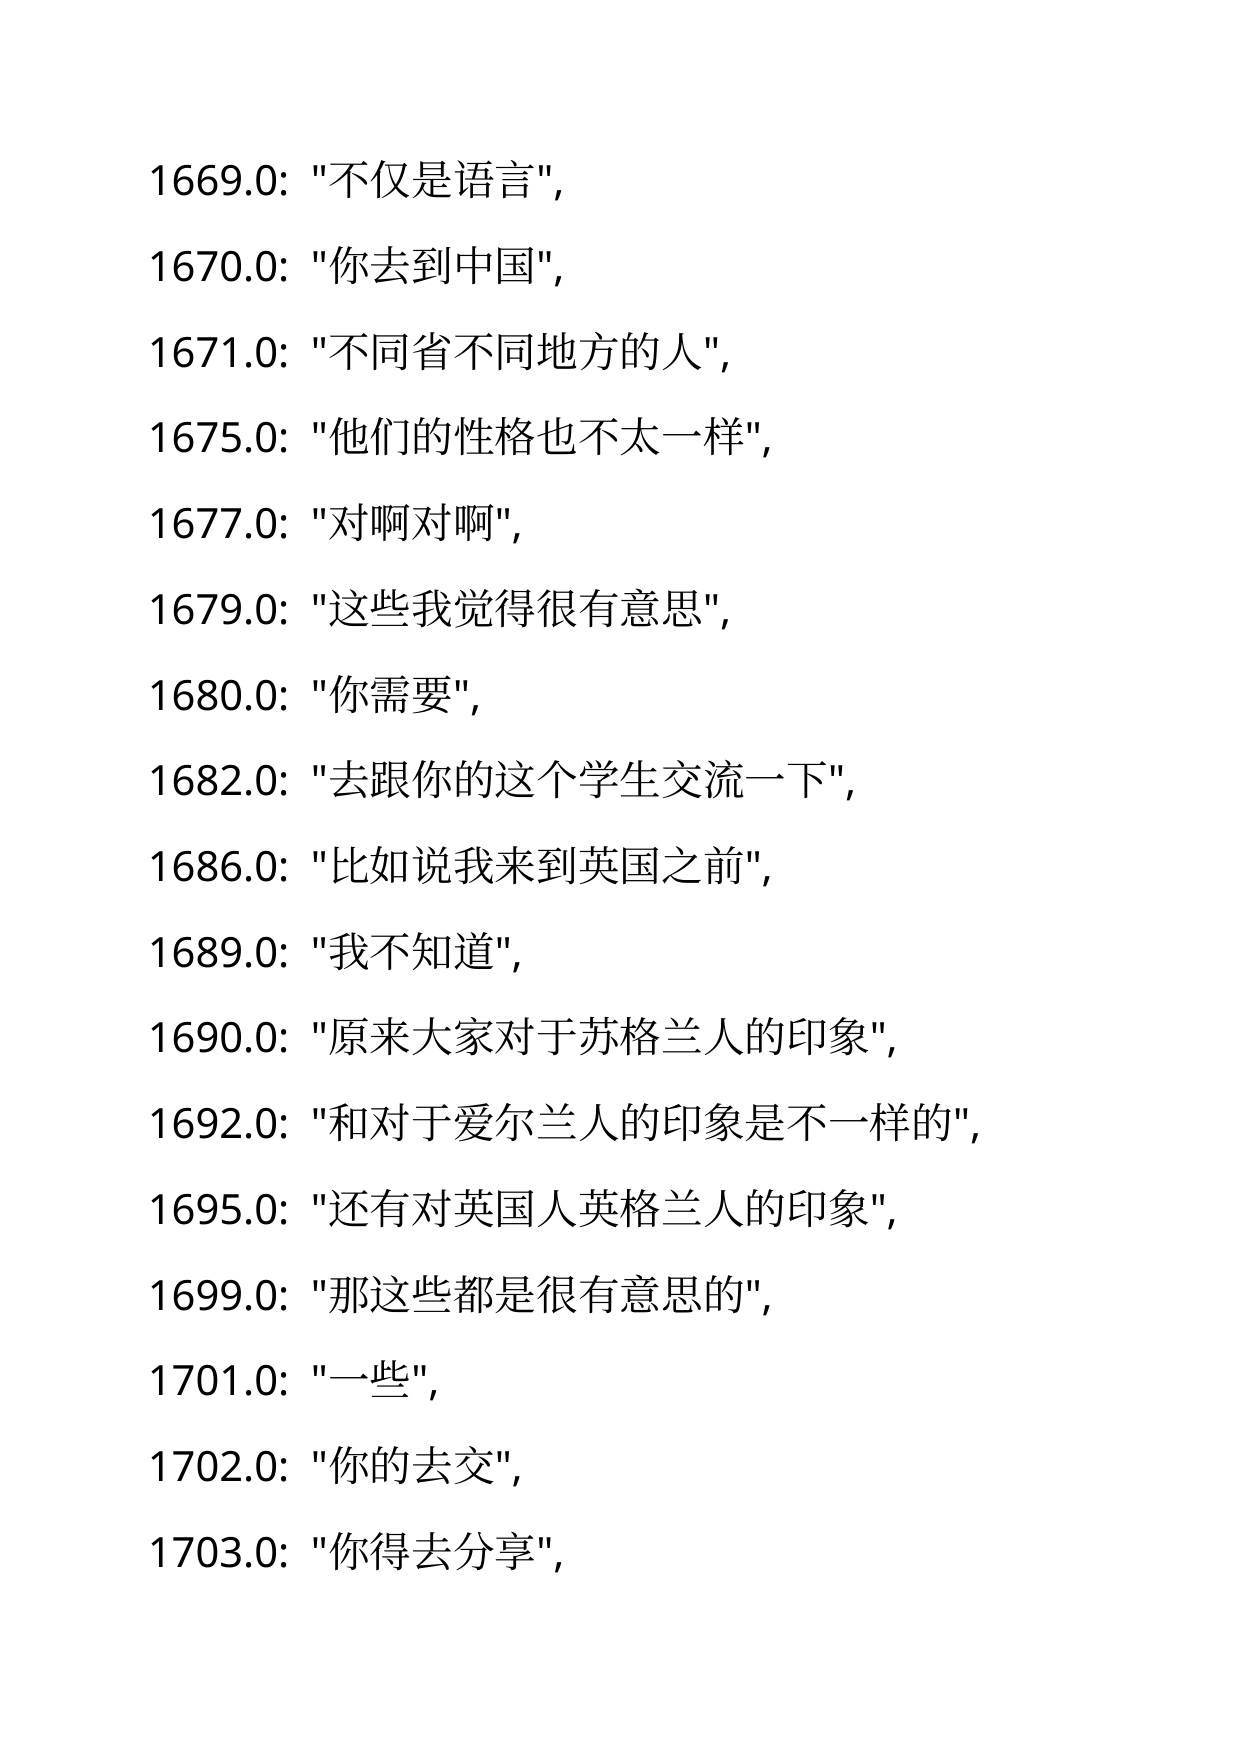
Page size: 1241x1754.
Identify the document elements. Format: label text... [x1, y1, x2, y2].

text 1692.0: "和对于爱尔兰人的印象是不一样的", [148, 1091, 1093, 1151]
text 1670.0: "你去到中国", [148, 233, 1093, 293]
text 1682.0: "去跟你的这个学生交流一下", [148, 748, 1093, 808]
text 1671.0: "不同省不同地方的人", [148, 319, 1093, 379]
text 1686.0: "比如说我来到英国之前", [148, 833, 1093, 893]
text 1680.0: "你需要", [148, 662, 1093, 722]
text 1703.0: "你得去分享", [148, 1519, 1093, 1579]
text 1701.0: "一些", [148, 1348, 1093, 1408]
text 1677.0: "对啊对啊", [148, 491, 1093, 551]
text 1699.0: "那这些都是很有意思的", [148, 1262, 1093, 1322]
text 1702.0: "你的去交", [148, 1433, 1093, 1494]
text 1679.0: "这些我觉得很有意思", [148, 576, 1093, 636]
text 1695.0: "还有对英国人英格兰人的印象", [148, 1176, 1093, 1236]
text 1690.0: "原来大家对于苏格兰人的印象", [148, 1005, 1093, 1065]
text 1669.0: "不仅是语言", [148, 148, 1093, 208]
text 1689.0: "我不知道", [148, 919, 1093, 979]
text 1675.0: "他们的性格也不太一样", [148, 405, 1093, 465]
